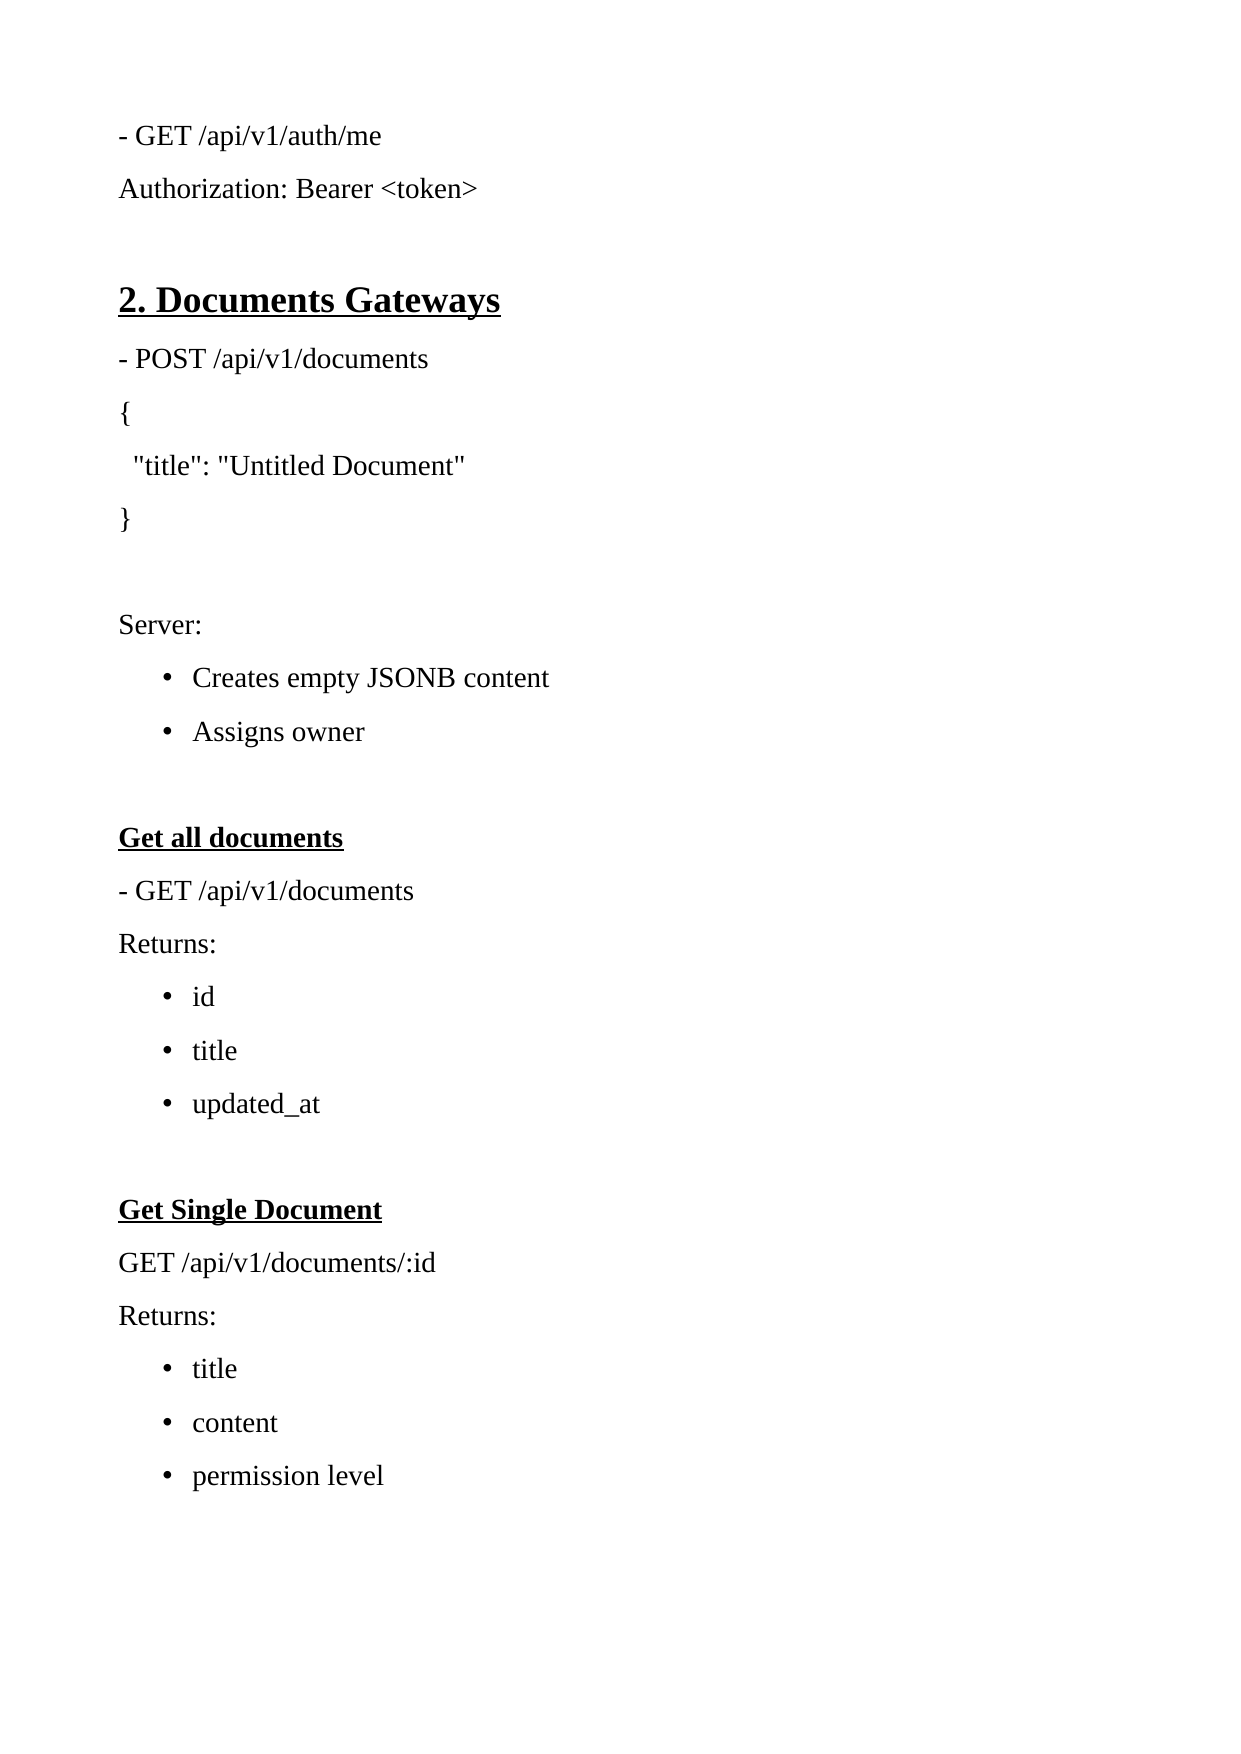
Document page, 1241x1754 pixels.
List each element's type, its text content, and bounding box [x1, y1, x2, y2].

list title [162, 1033, 1122, 1066]
text } [118, 501, 1122, 534]
text Get Single Document [118, 1192, 1122, 1226]
text "title": "Untitled Document" [118, 448, 1122, 481]
list content [162, 1405, 1122, 1438]
list Creates empty JSONB content [162, 660, 1122, 694]
text { [118, 395, 1122, 428]
list updated_at [162, 1086, 1122, 1119]
text Server: [118, 607, 1122, 641]
text Returns: [118, 1298, 1122, 1332]
text Authorization: Bearer <token> [118, 171, 1122, 205]
text Returns: [118, 926, 1122, 960]
list title [162, 1352, 1122, 1385]
text GET /api/v1/documents/:id [118, 1245, 1122, 1279]
list permission level [162, 1458, 1122, 1492]
text 2. Documents Gateways [118, 277, 1122, 321]
text - POST /api/v1/documents [118, 342, 1122, 375]
list Assigns owner [162, 714, 1122, 747]
list id [162, 979, 1122, 1013]
text - GET /api/v1/auth/me [118, 118, 1122, 152]
text Get all documents [118, 820, 1122, 853]
text - GET /api/v1/documents [118, 873, 1122, 907]
